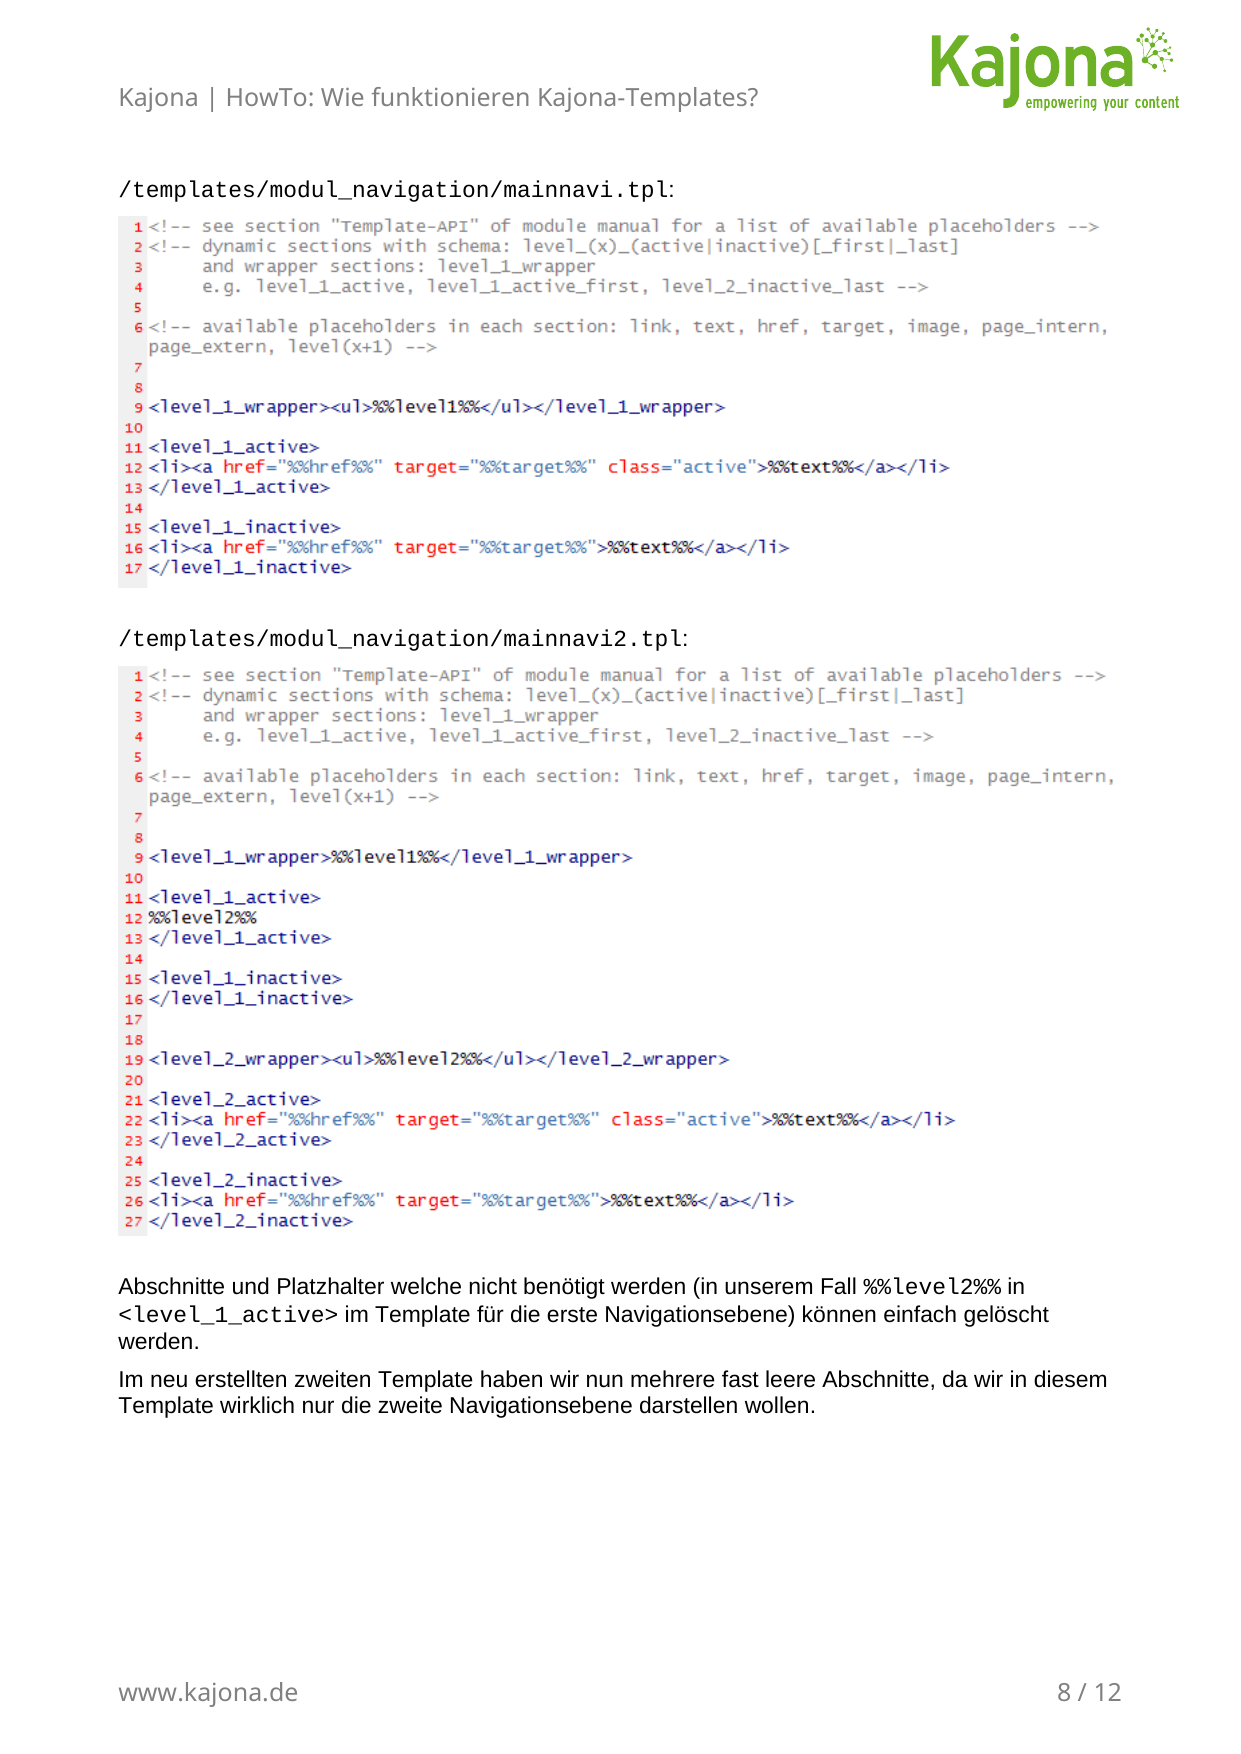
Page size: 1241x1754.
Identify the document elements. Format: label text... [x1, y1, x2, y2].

text /templates/modul_navigation/mainnavi.tpl: [118, 177, 1122, 204]
picture [118, 216, 1122, 588]
text /templates/modul_navigation/mainnavi2.tpl: [118, 626, 1122, 653]
text Abschnitte und Platzhalter welche nicht benötigt werden (in unserem Fall %%level2%% in <level_1_active> im Template für die erste Navigationsebene) können einfach gelöscht werden. [118, 1274, 1122, 1354]
picture [118, 666, 1122, 1236]
text Im neu erstellten zweiten Template haben wir nun mehrere fast leere Abschnitte, da wir in diesem Template wirklich nur die zweite Navigationsebene darstellen wollen. [118, 1367, 1122, 1418]
